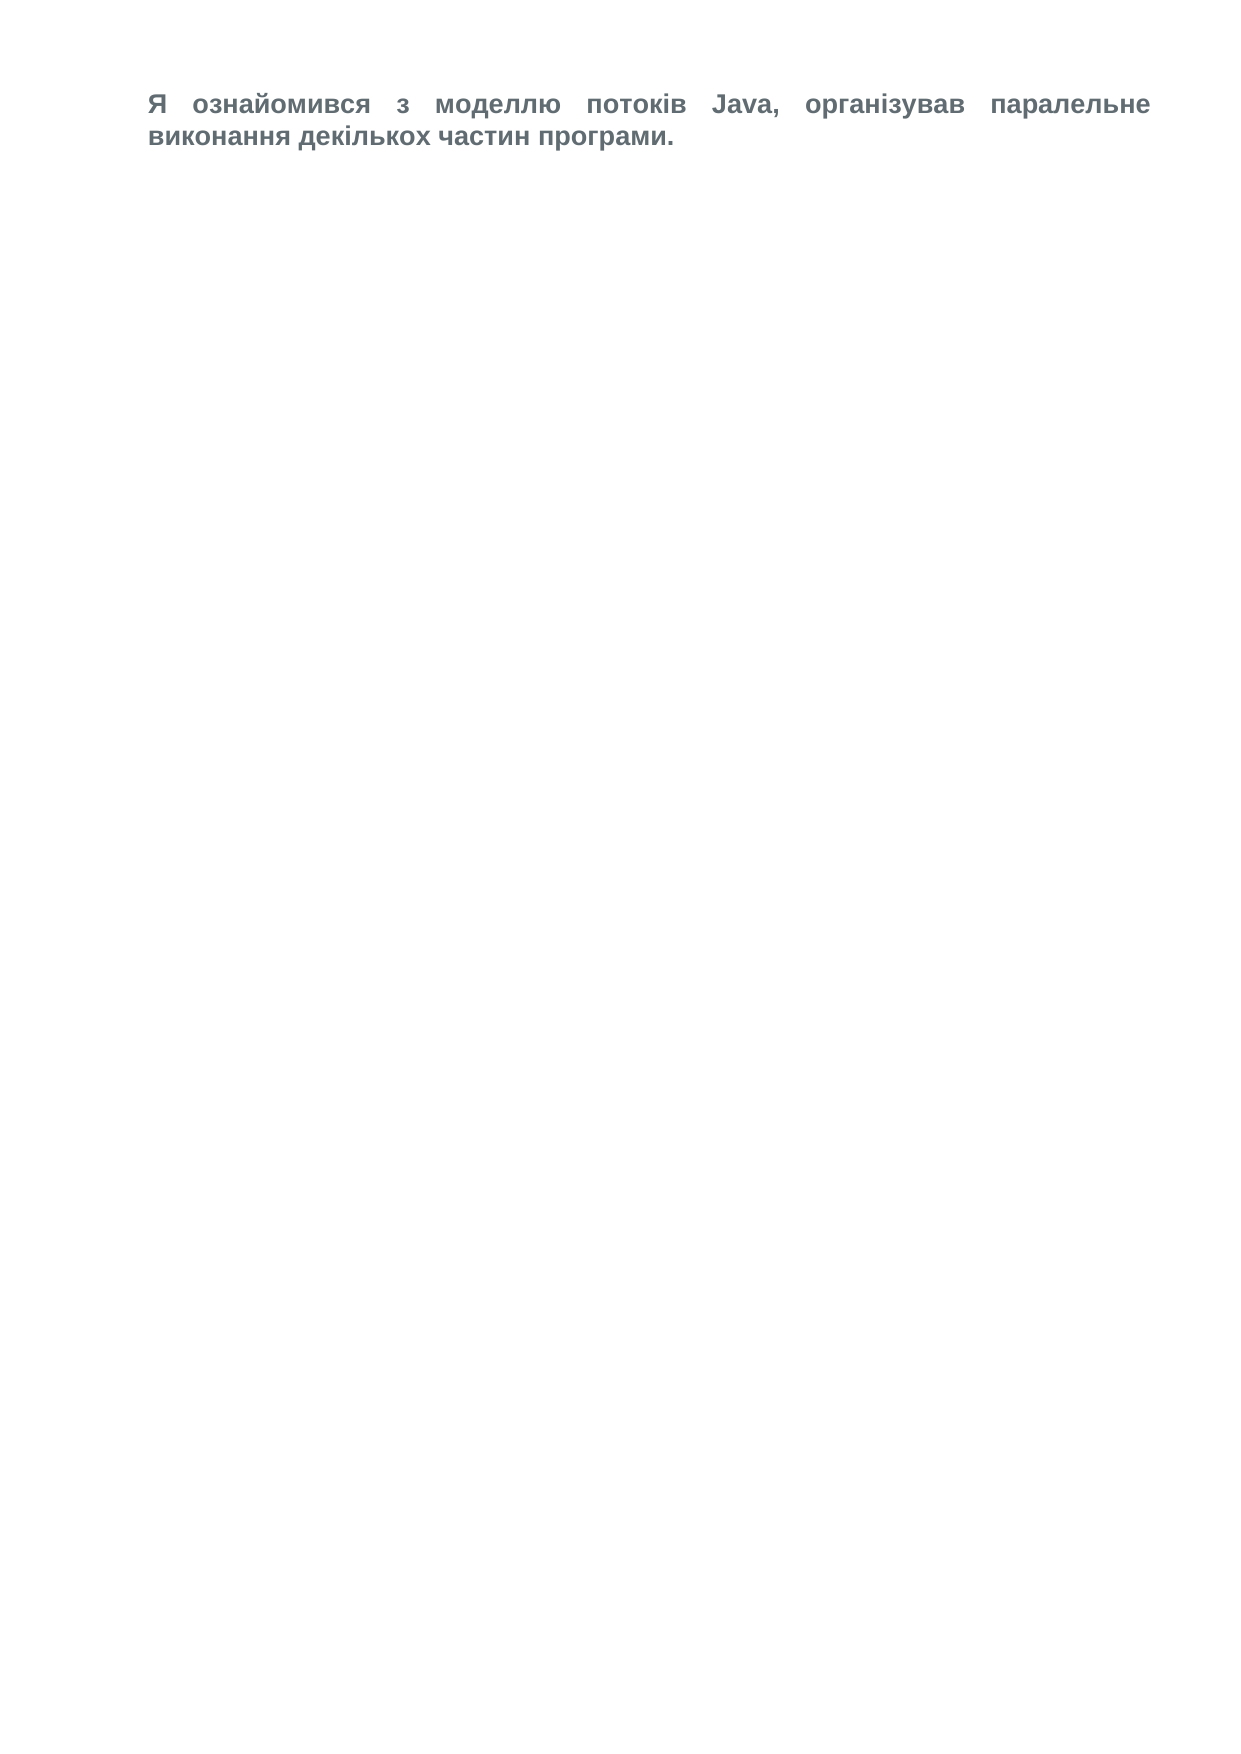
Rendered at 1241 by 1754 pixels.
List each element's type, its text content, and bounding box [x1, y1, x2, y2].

text Я ознайомився з моделлю потоків Java, організував паралельне виконання декількох частин програми. [148, 88, 1152, 151]
